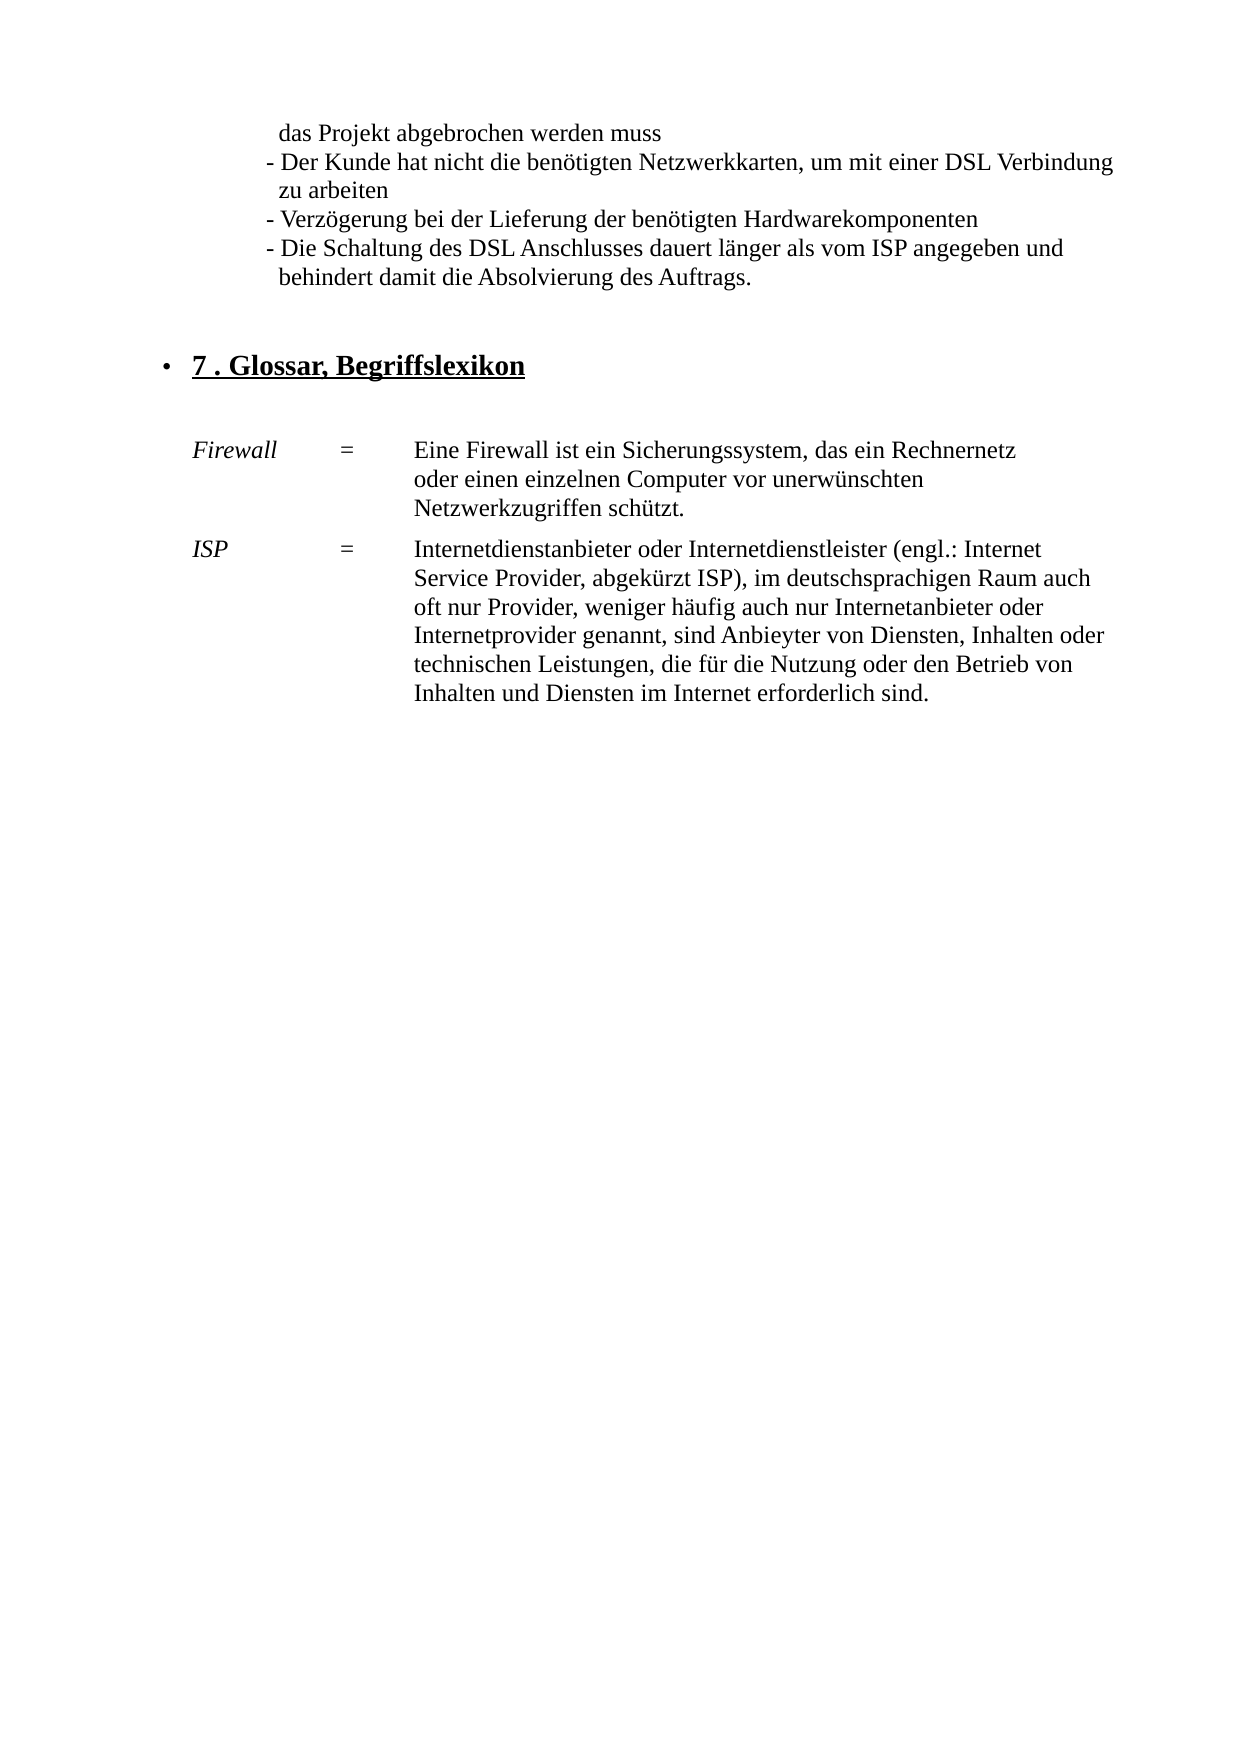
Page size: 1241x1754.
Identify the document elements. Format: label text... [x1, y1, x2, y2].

list 7 . Glossar, Begriffslexikon [162, 348, 1122, 382]
text Firewall = Eine Firewall ist ein Sicherungssystem, das ein Rechnernetz oder einen einzelnen Computer vor unerwünschten Netzwerkzugriffen schützt. [118, 435, 1122, 522]
text das Projekt abgebrochen werden muss [118, 118, 1122, 147]
text ISP = Internetdienstanbieter oder Internetdienstleister (engl.: Internet Service Provider, abgekürzt ISP), im deutschsprachigen Raum auch oft nur Provider, weniger häufig auch nur Internetanbieter oder Internetprovider genannt, sind Anbieyter von Diensten, Inhalten oder technischen Leistungen, die für die Nutzung oder den Betrieb von Inhalten und Diensten im Internet erforderlich sind. [118, 534, 1122, 707]
text - Die Schaltung des DSL Anschlusses dauert länger als vom ISP angegeben und behindert damit die Absolvierung des Auftrags. [118, 233, 1122, 291]
text - Der Kunde hat nicht die benötigten Netzwerkkarten, um mit einer DSL Verbindung zu arbeiten [118, 147, 1122, 204]
text - Verzögerung bei der Lieferung der benötigten Hardwarekomponenten [118, 204, 1122, 233]
